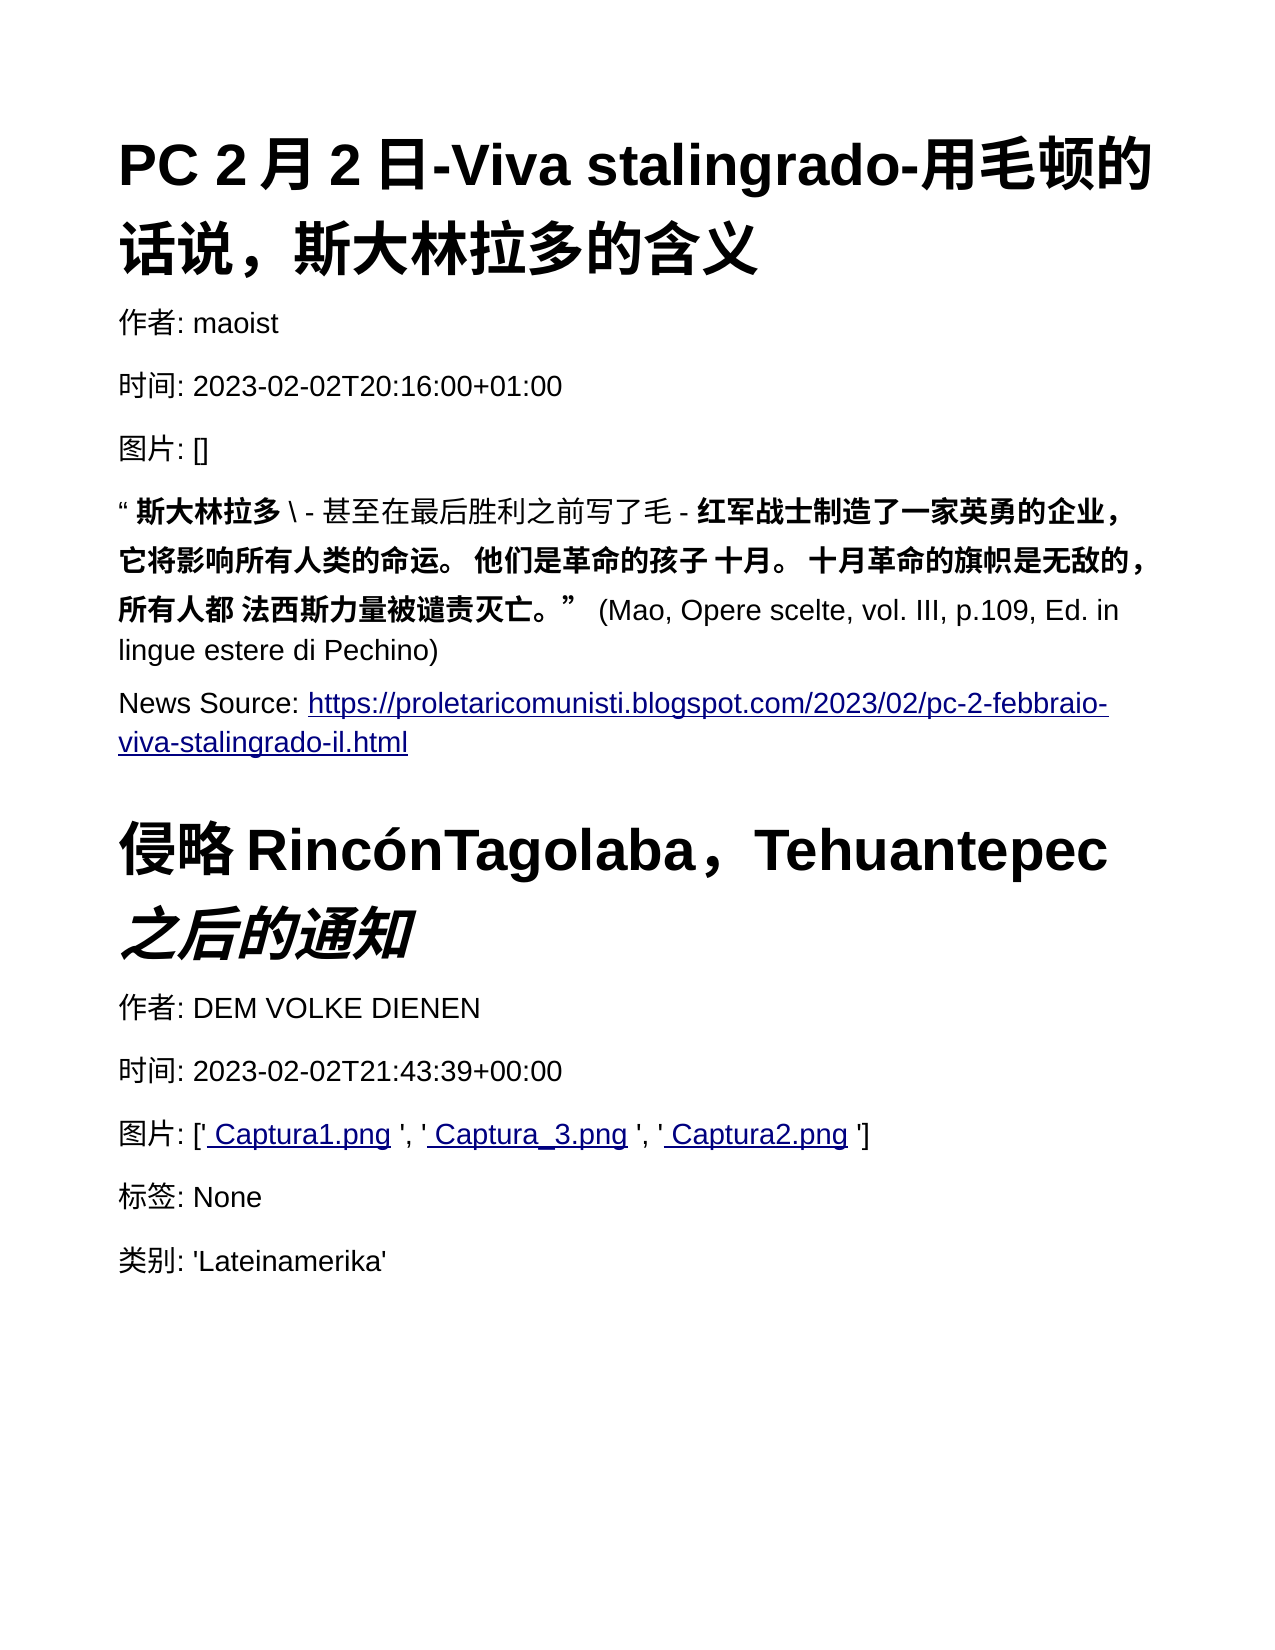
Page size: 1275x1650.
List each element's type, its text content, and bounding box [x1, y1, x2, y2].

subtitle PC 2月2日-Viva stalingrado-用毛顿的话说，斯大林拉多的含义 [118, 118, 1157, 287]
text 时间: 2023-02-02T20:16:00+01:00 [118, 363, 1157, 405]
text 类别: 'Lateinamerika' [118, 1237, 1157, 1279]
text 图片: [] [118, 426, 1157, 468]
text 时间: 2023-02-02T21:43:39+00:00 [118, 1048, 1157, 1090]
text 作者: maoist [118, 299, 1157, 342]
subtitle 侵略RincónTagolaba，Tehuantepec 之后的通知 [118, 803, 1157, 972]
text “ 斯大林拉多 \ - 甚至在最后胜利之前写了毛 - 红军战士制造了一家英勇的企业， 它将影响所有人类的命运。 他们是革命的孩子 十月。 十月革命的旗帜是无敌的，所有人都 法西斯力量被谴责灭亡。” (Mao, Opere scelte, vol. III, p.109, Ed. in lingue estere di Pechino) [118, 489, 1157, 667]
text 作者: DEM VOLKE DIENEN [118, 984, 1157, 1027]
text 图片: [' Captura1.png ', ' Captura_3.png ', ' Captura2.png '] [118, 1111, 1157, 1153]
text 标签: None [118, 1174, 1157, 1216]
text News Source: https://proletaricomunisti.blogspot.com/2023/02/pc-2-febbraio-viva-stalingrado-il.html [118, 686, 1157, 758]
